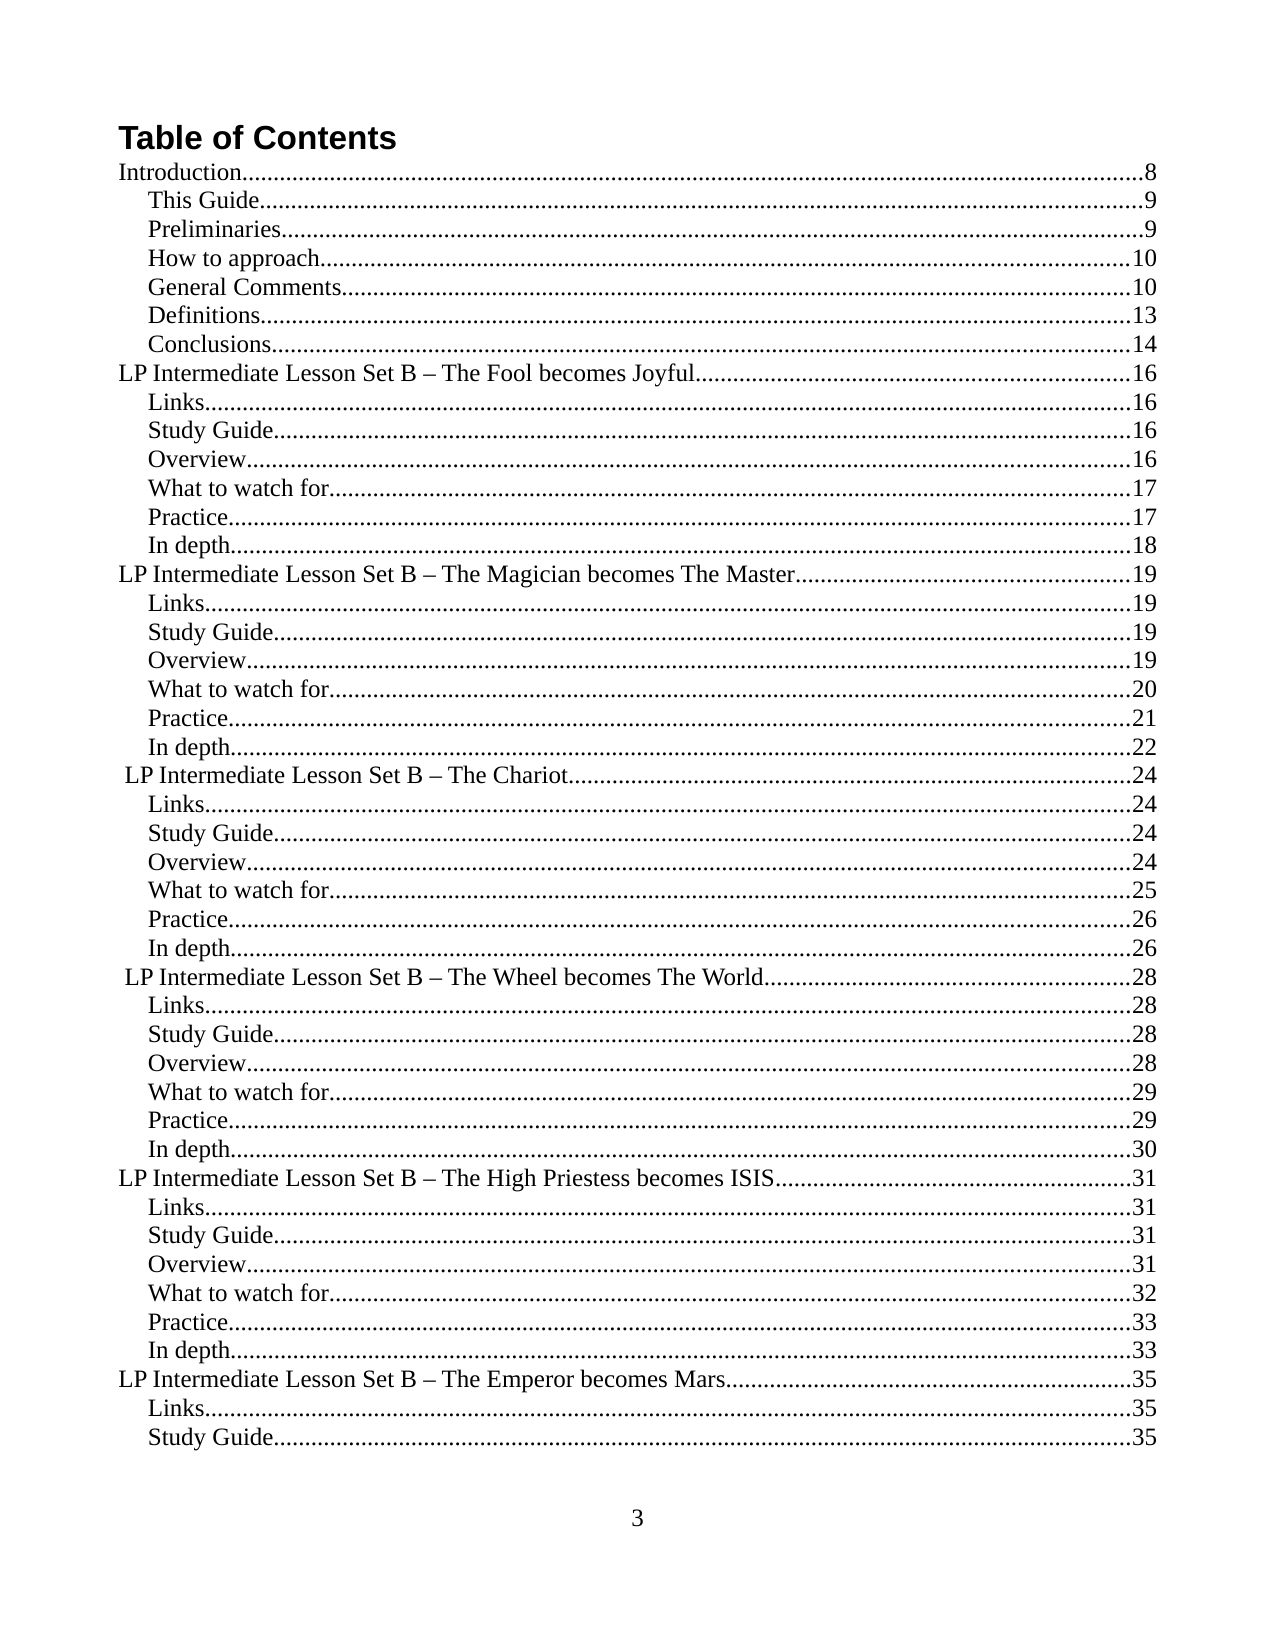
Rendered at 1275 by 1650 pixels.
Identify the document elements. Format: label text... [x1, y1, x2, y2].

text Practice 17 [148, 502, 1157, 530]
text General Comments 10 [148, 272, 1157, 300]
text Practice 21 [148, 703, 1157, 732]
text Links 31 [148, 1192, 1157, 1220]
text Preliminaries 9 [148, 214, 1157, 243]
text LP Intermediate Lesson Set B – The Emperor becomes Mars 35 [118, 1364, 1157, 1393]
text Overview 31 [148, 1249, 1157, 1278]
text In depth 18 [148, 530, 1157, 559]
text In depth 26 [148, 933, 1157, 962]
text Links 16 [148, 387, 1157, 415]
text Study Guide 35 [148, 1422, 1157, 1450]
text How to approach 10 [148, 243, 1157, 272]
text In depth 22 [148, 732, 1157, 760]
text In depth 30 [148, 1134, 1157, 1163]
text Links 19 [148, 588, 1157, 617]
text LP Intermediate Lesson Set B – The Fool becomes Joyful 16 [118, 358, 1157, 387]
text Practice 29 [148, 1105, 1157, 1134]
text Definitions 13 [148, 300, 1157, 329]
text What to watch for 29 [148, 1077, 1157, 1105]
text What to watch for 20 [148, 674, 1157, 703]
text LP Intermediate Lesson Set B – The High Priestess becomes ISIS 31 [118, 1163, 1157, 1192]
text Overview 24 [148, 847, 1157, 875]
text Study Guide 31 [148, 1220, 1157, 1249]
text What to watch for 32 [148, 1278, 1157, 1307]
text What to watch for 25 [148, 875, 1157, 904]
text Overview 19 [148, 645, 1157, 674]
text Practice 26 [148, 904, 1157, 933]
text This Guide 9 [148, 185, 1157, 214]
text Links 35 [148, 1393, 1157, 1422]
text LP Intermediate Lesson Set B – The Wheel becomes The World 28 [118, 962, 1157, 990]
text Overview 28 [148, 1048, 1157, 1077]
text Links 28 [148, 990, 1157, 1019]
text Practice 33 [148, 1307, 1157, 1335]
text LP Intermediate Lesson Set B – The Chariot 24 [118, 760, 1157, 789]
text In depth 33 [148, 1335, 1157, 1364]
text What to watch for 17 [148, 473, 1157, 502]
text Study Guide 16 [148, 415, 1157, 444]
text Conclusions 14 [148, 329, 1157, 358]
text Overview 16 [148, 444, 1157, 473]
text Study Guide 19 [148, 617, 1157, 645]
text Study Guide 24 [148, 818, 1157, 847]
subtitle Table of Contents [118, 118, 1157, 157]
text Introduction 8 [118, 157, 1157, 185]
text Links 24 [148, 789, 1157, 818]
text Study Guide 28 [148, 1019, 1157, 1048]
text LP Intermediate Lesson Set B – The Magician becomes The Master 19 [118, 559, 1157, 588]
